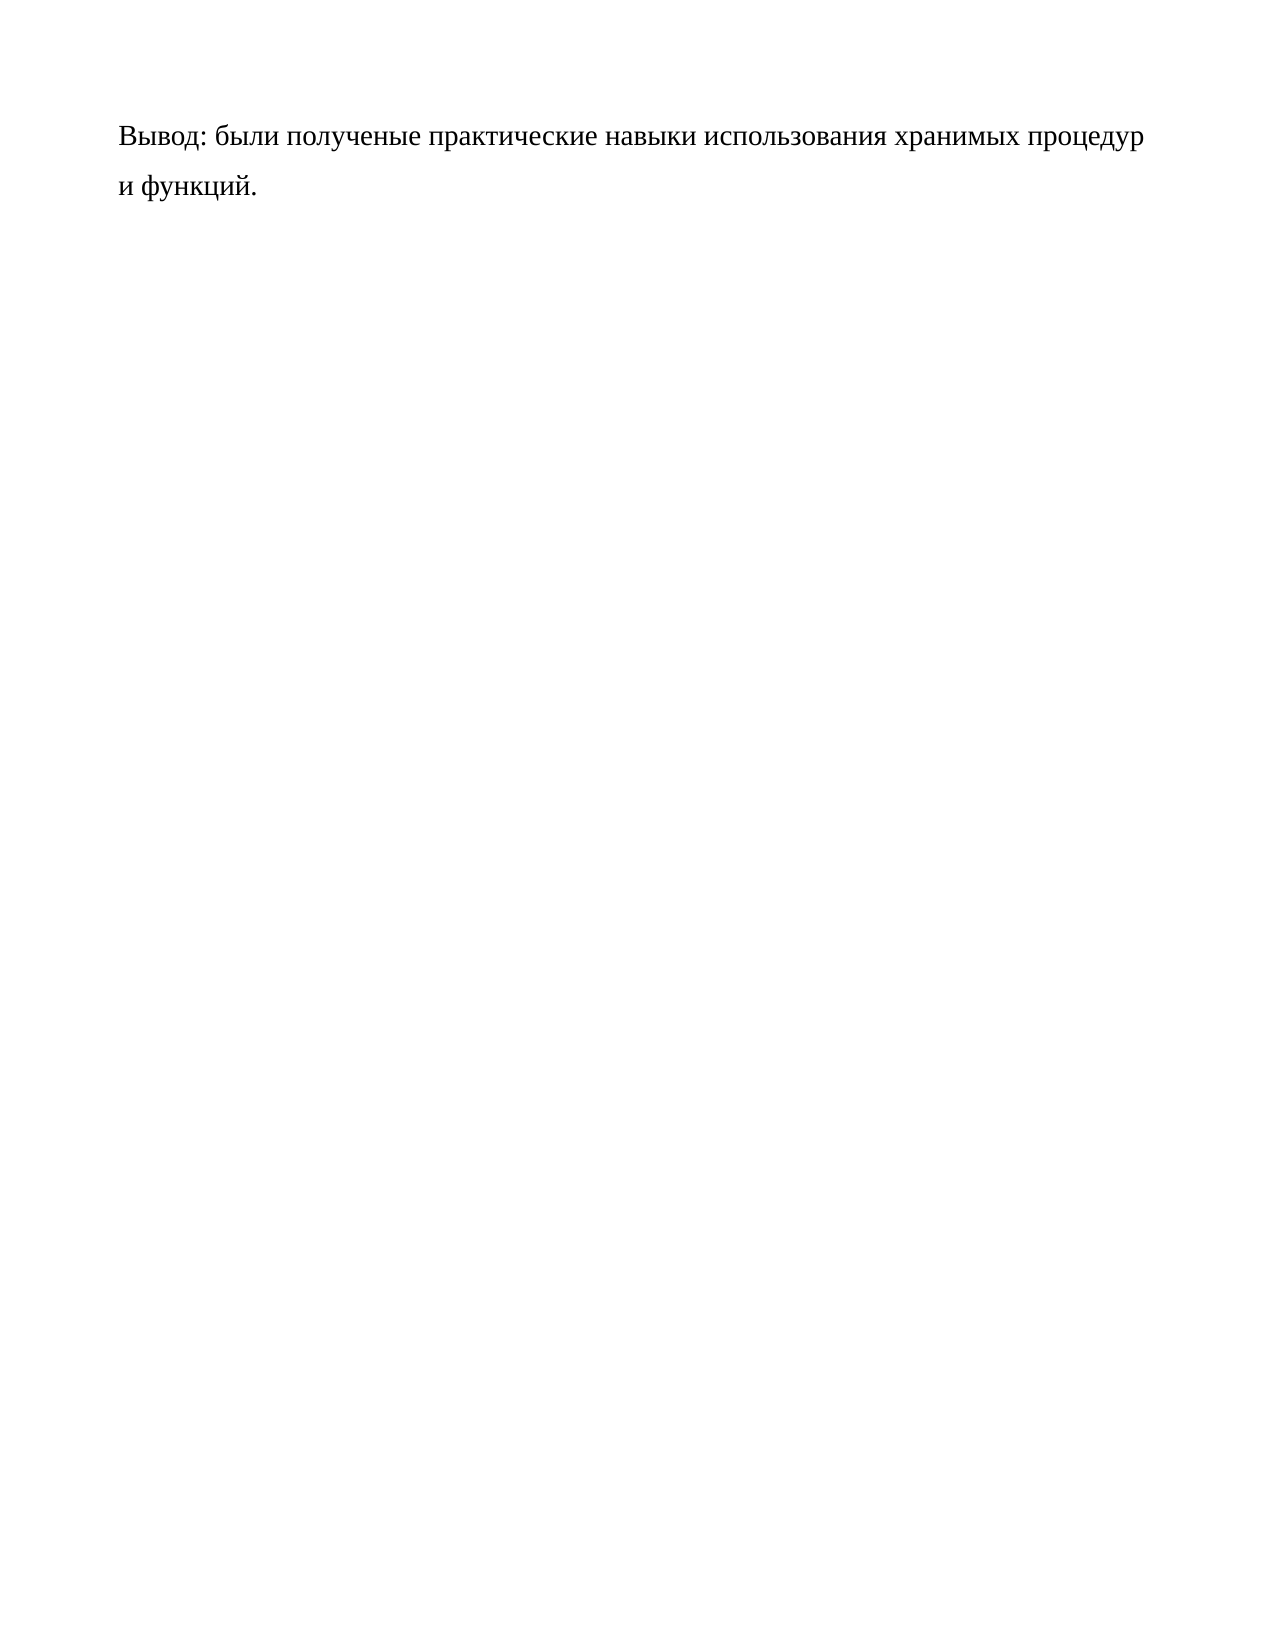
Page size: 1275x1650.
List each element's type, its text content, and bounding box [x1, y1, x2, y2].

text Вывод: были полученые практические навыки использования хранимых процедур и функций. [118, 118, 1157, 202]
